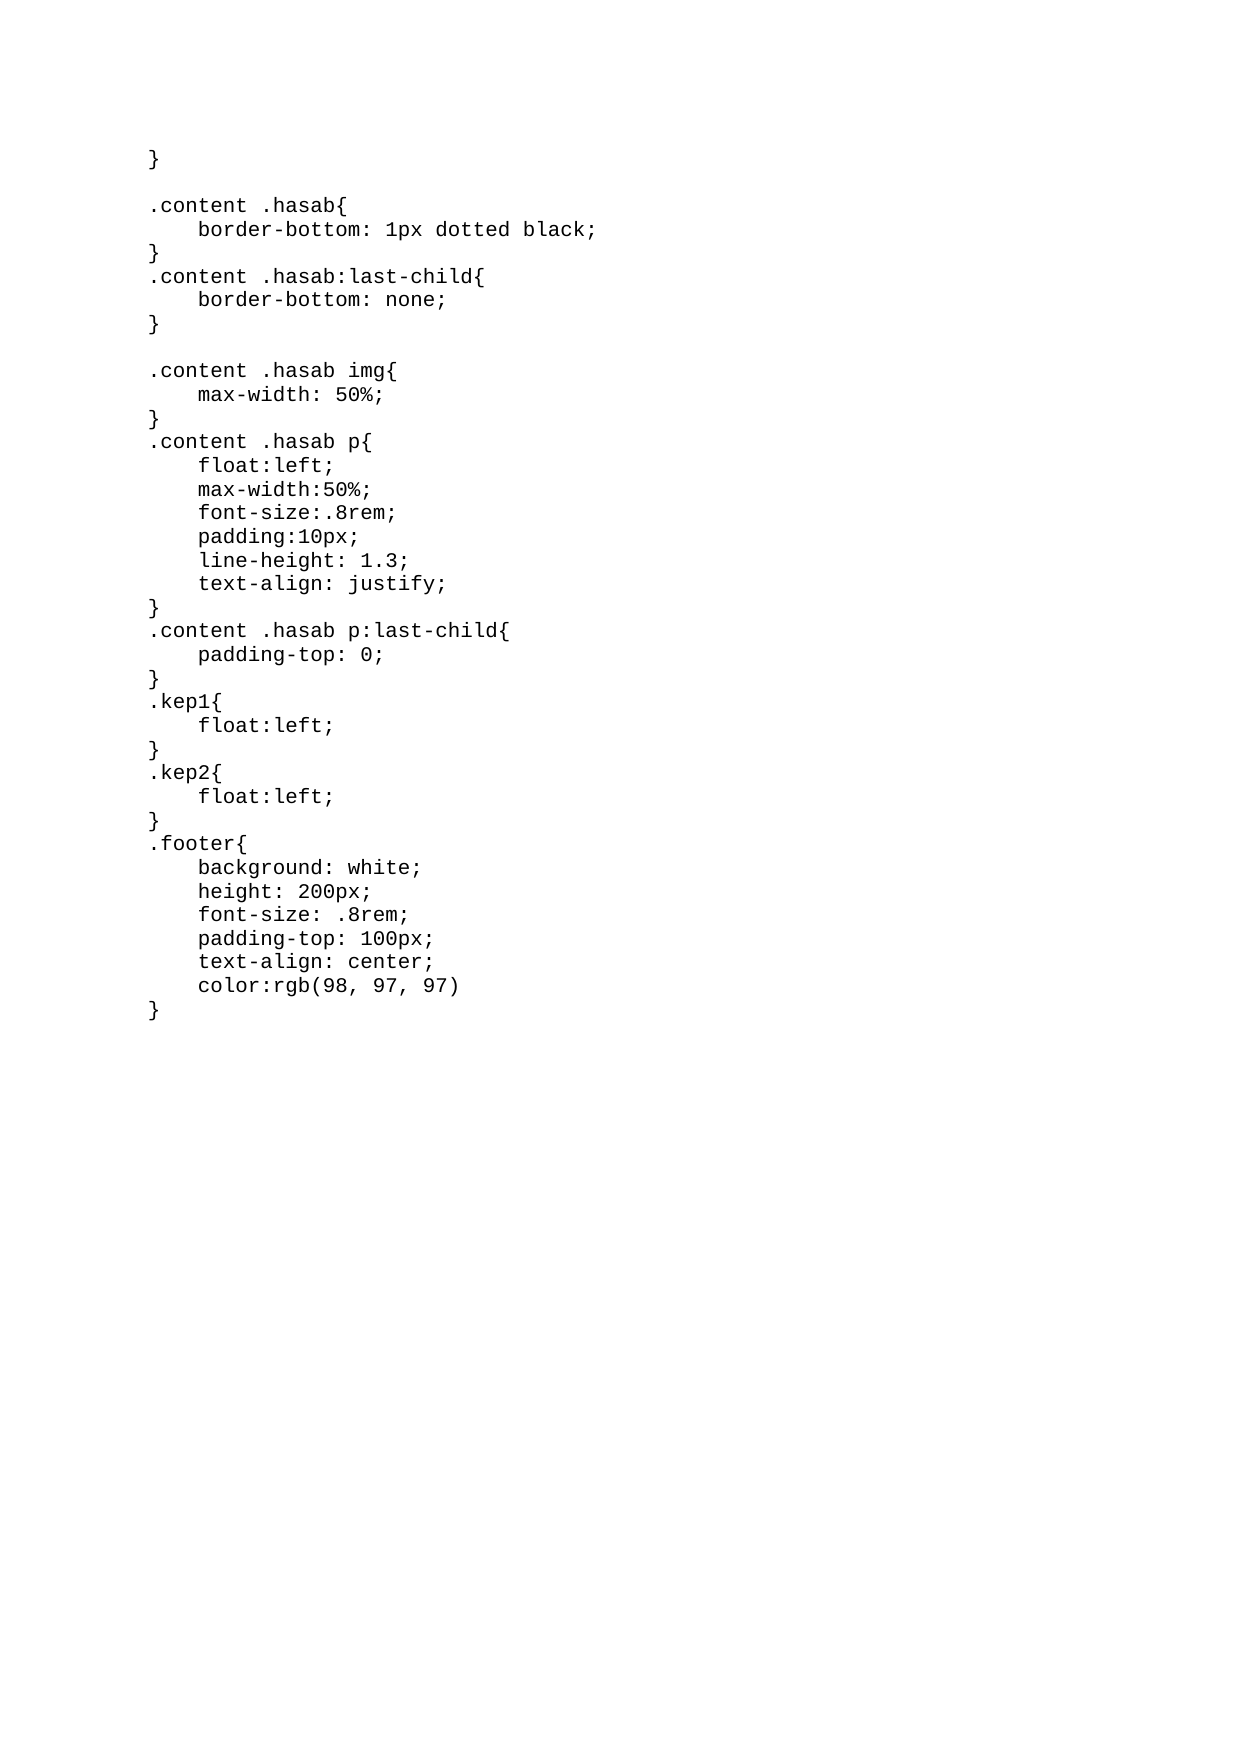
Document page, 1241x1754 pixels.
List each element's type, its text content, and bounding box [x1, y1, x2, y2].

text .content .hasab img{ [148, 360, 1093, 384]
text color:rgb(98, 97, 97) [148, 975, 1093, 999]
text text-align: center; [148, 952, 1093, 975]
text float:left; [148, 786, 1093, 810]
text .content .hasab p:last-child{ [148, 621, 1093, 644]
text .kep1{ [148, 691, 1093, 715]
text } [148, 408, 1093, 431]
text } [148, 668, 1093, 691]
text .content .hasab:last-child{ [148, 266, 1093, 289]
text text-align: justify; [148, 573, 1093, 597]
text .kep2{ [148, 762, 1093, 786]
text } [148, 597, 1093, 621]
text .footer{ [148, 833, 1093, 857]
text float:left; [148, 715, 1093, 739]
text max-width:50%; [148, 479, 1093, 502]
text padding:10px; [148, 526, 1093, 549]
text height: 200px; [148, 881, 1093, 904]
text float:left; [148, 455, 1093, 479]
text } [148, 242, 1093, 266]
text } [148, 810, 1093, 833]
text } [148, 148, 1093, 171]
text } [148, 313, 1093, 337]
text padding-top: 0; [148, 644, 1093, 668]
text padding-top: 100px; [148, 928, 1093, 952]
text font-size: .8rem; [148, 904, 1093, 928]
text border-bottom: none; [148, 289, 1093, 313]
text .content .hasab p{ [148, 431, 1093, 455]
text background: white; [148, 857, 1093, 881]
text } [148, 999, 1093, 1022]
text .content .hasab{ [148, 195, 1093, 218]
text border-bottom: 1px dotted black; [148, 218, 1093, 242]
text max-width: 50%; [148, 384, 1093, 408]
text font-size:.8rem; [148, 502, 1093, 526]
text line-height: 1.3; [148, 549, 1093, 573]
text } [148, 739, 1093, 762]
